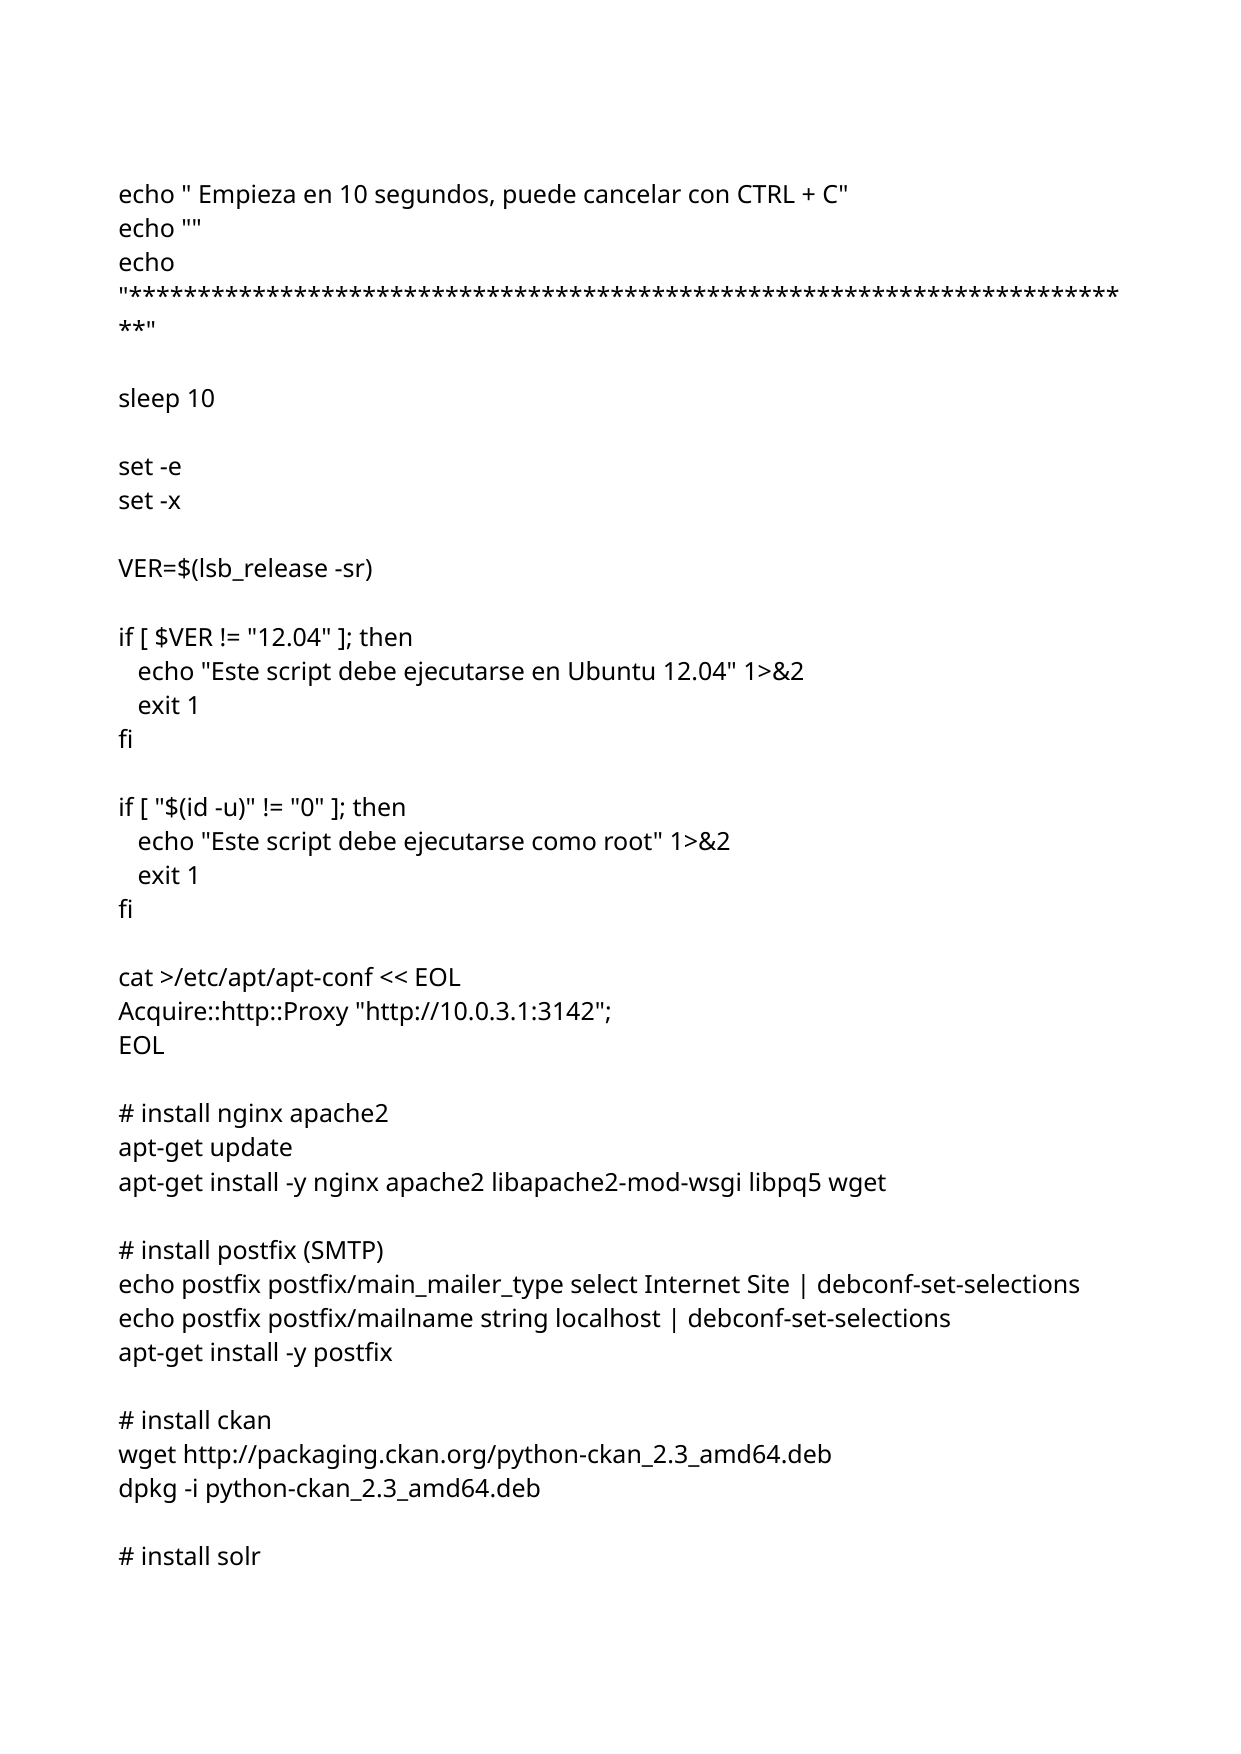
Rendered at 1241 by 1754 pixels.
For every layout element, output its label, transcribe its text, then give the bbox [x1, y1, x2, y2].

text set -x [118, 483, 1122, 517]
text EOL [118, 1028, 1122, 1062]
text # install postfix (SMTP) [118, 1232, 1122, 1266]
text exit 1 [118, 858, 1122, 892]
text apt-get install -y nginx apache2 libapache2-mod-wsgi libpq5 wget [118, 1164, 1122, 1198]
text VER=$(lsb_release -sr) [118, 551, 1122, 585]
text sleep 10 [118, 381, 1122, 415]
text echo " Empieza en 10 segundos, puede cancelar con CTRL + C" [118, 176, 1122, 210]
text if [ $VER != "12.04" ]; then [118, 619, 1122, 653]
text # install ckan [118, 1403, 1122, 1437]
text set -e [118, 449, 1122, 483]
text dpkg -i python-ckan_2.3_amd64.deb [118, 1471, 1122, 1505]
text if [ "$(id -u)" != "0" ]; then [118, 789, 1122, 823]
text fi [118, 892, 1122, 926]
text apt-get install -y postfix [118, 1334, 1122, 1368]
text echo postfix postfix/main_mailer_type select Internet Site | debconf-set-selections [118, 1266, 1122, 1300]
text cat >/etc/apt/apt-conf << EOL [118, 960, 1122, 994]
text echo "Este script debe ejecutarse en Ubuntu 12.04" 1>&2 [118, 653, 1122, 687]
text echo "**************************************************************************" [118, 244, 1122, 347]
text apt-get update [118, 1130, 1122, 1164]
text # install solr [118, 1539, 1122, 1573]
text Acquire::http::Proxy "http://10.0.3.1:3142"; [118, 994, 1122, 1028]
text exit 1 [118, 687, 1122, 721]
text echo "" [118, 210, 1122, 244]
text echo "Este script debe ejecutarse como root" 1>&2 [118, 823, 1122, 858]
text # install nginx apache2 [118, 1096, 1122, 1130]
text wget http://packaging.ckan.org/python-ckan_2.3_amd64.deb [118, 1437, 1122, 1471]
text fi [118, 721, 1122, 755]
text echo postfix postfix/mailname string localhost | debconf-set-selections [118, 1300, 1122, 1334]
